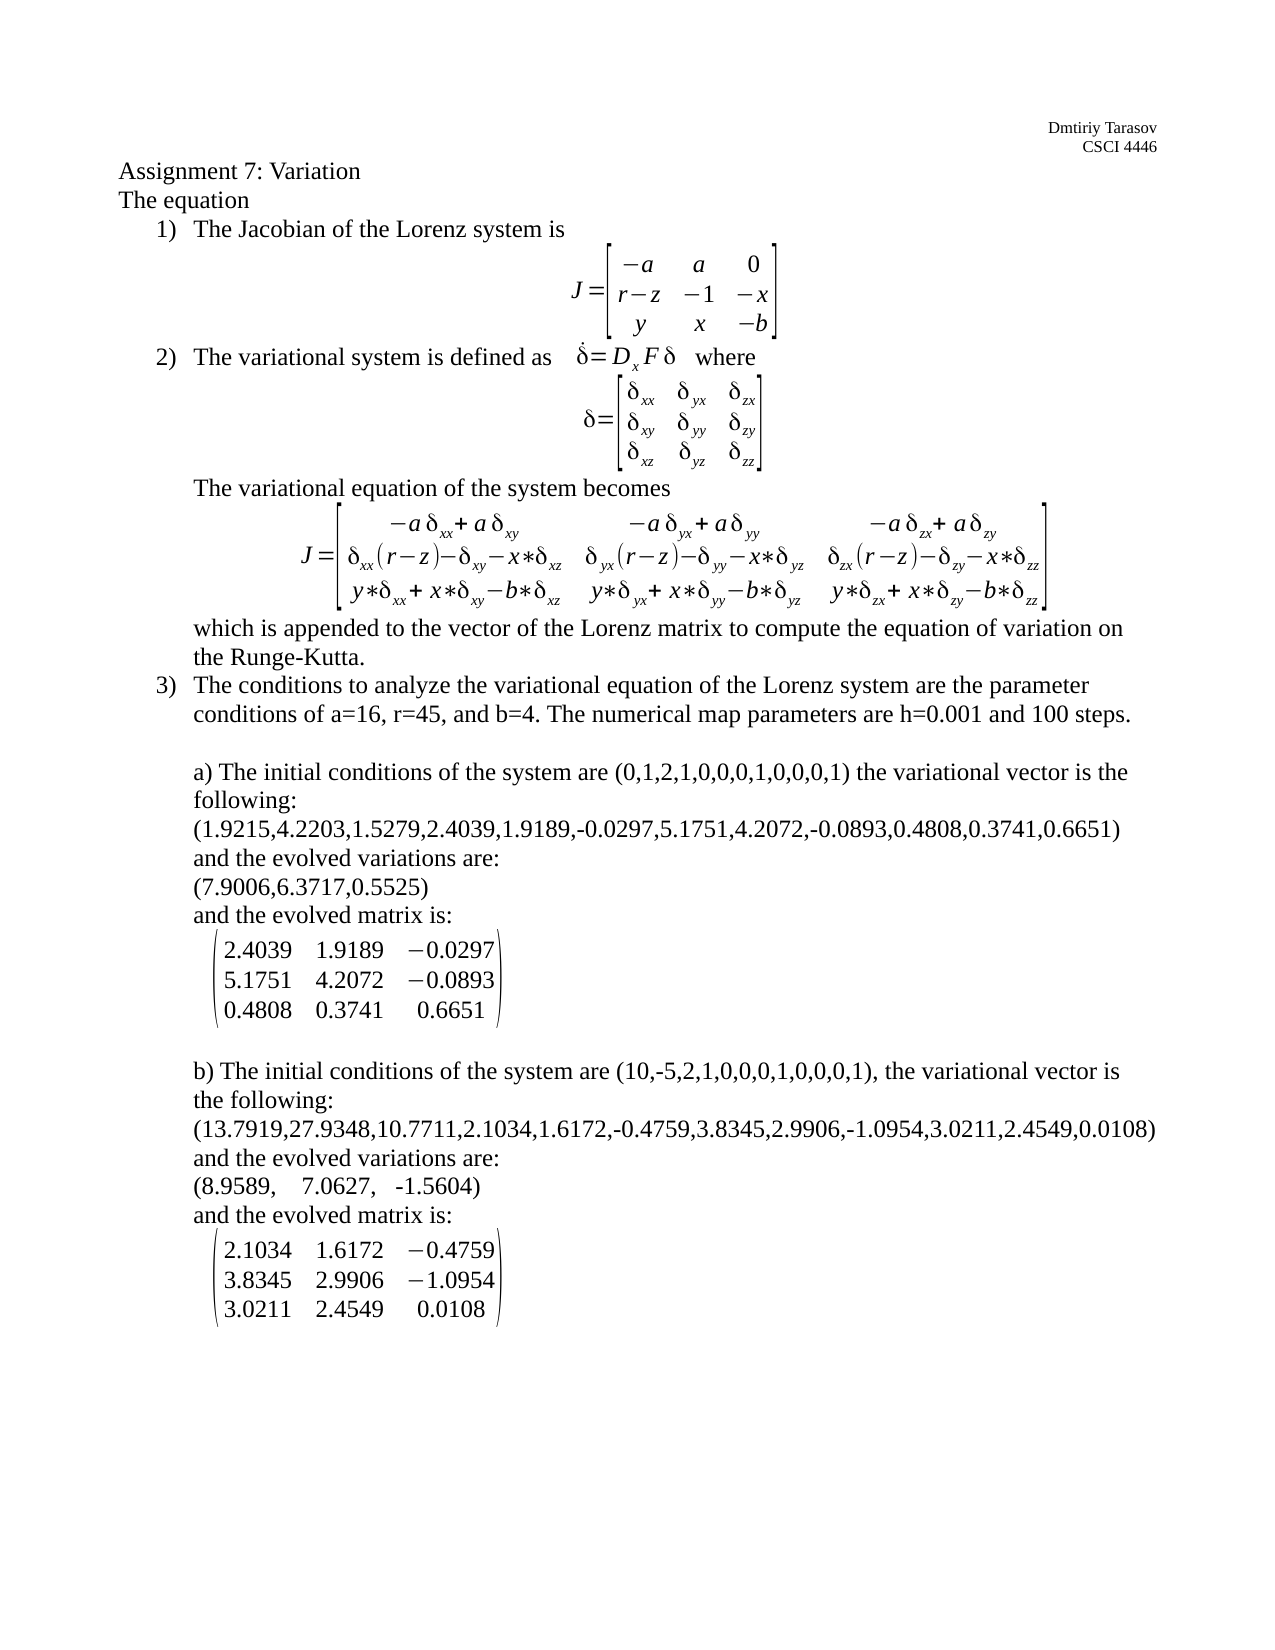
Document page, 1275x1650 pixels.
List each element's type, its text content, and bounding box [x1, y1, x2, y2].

list which is appended to the vector of the Lorenz matrix to compute the equation of variation on the Runge-Kutta. [156, 613, 1157, 671]
text CSCI 4446 [118, 137, 1157, 156]
list The variational system is defined as where [156, 341, 1157, 374]
text Dmtiriy Tarasov [118, 118, 1157, 137]
list a) The initial conditions of the system are (0,1,2,1,0,0,0,1,0,0,0,1) the variational vector is the following: [156, 757, 1157, 814]
list and the evolved matrix is: [156, 901, 1157, 929]
list and the evolved variations are: [156, 1143, 1157, 1171]
list The Jacobian of the Lorenz system is [156, 214, 1157, 243]
list and the evolved matrix is: [156, 1200, 1157, 1229]
text The equation [118, 185, 1157, 214]
list The conditions to analyze the variational equation of the Lorenz system are the parameter conditions of a=16, r=45, and b=4. The numerical map parameters are h=0.001 and 100 steps. [156, 671, 1157, 728]
list and the evolved variations are: [156, 843, 1157, 872]
list The variational equation of the system becomes [156, 473, 1157, 502]
list (1.9215,4.2203,1.5279,2.4039,1.9189,-0.0297,5.1751,4.2072,-0.0893,0.4808,0.3741,0.6651) [156, 814, 1157, 843]
list (7.9006,6.3717,0.5525) [156, 872, 1157, 901]
list (8.9589, 7.0627, -1.5604) [156, 1171, 1157, 1200]
list b) The initial conditions of the system are (10,-5,2,1,0,0,0,1,0,0,0,1), the variational vector is the following: [156, 1056, 1157, 1114]
list (13.7919,27.9348,10.7711,2.1034,1.6172,-0.4759,3.8345,2.9906,-1.0954,3.0211,2.4549,0.0108) [156, 1114, 1157, 1143]
text Assignment 7: Variation [118, 156, 1157, 185]
